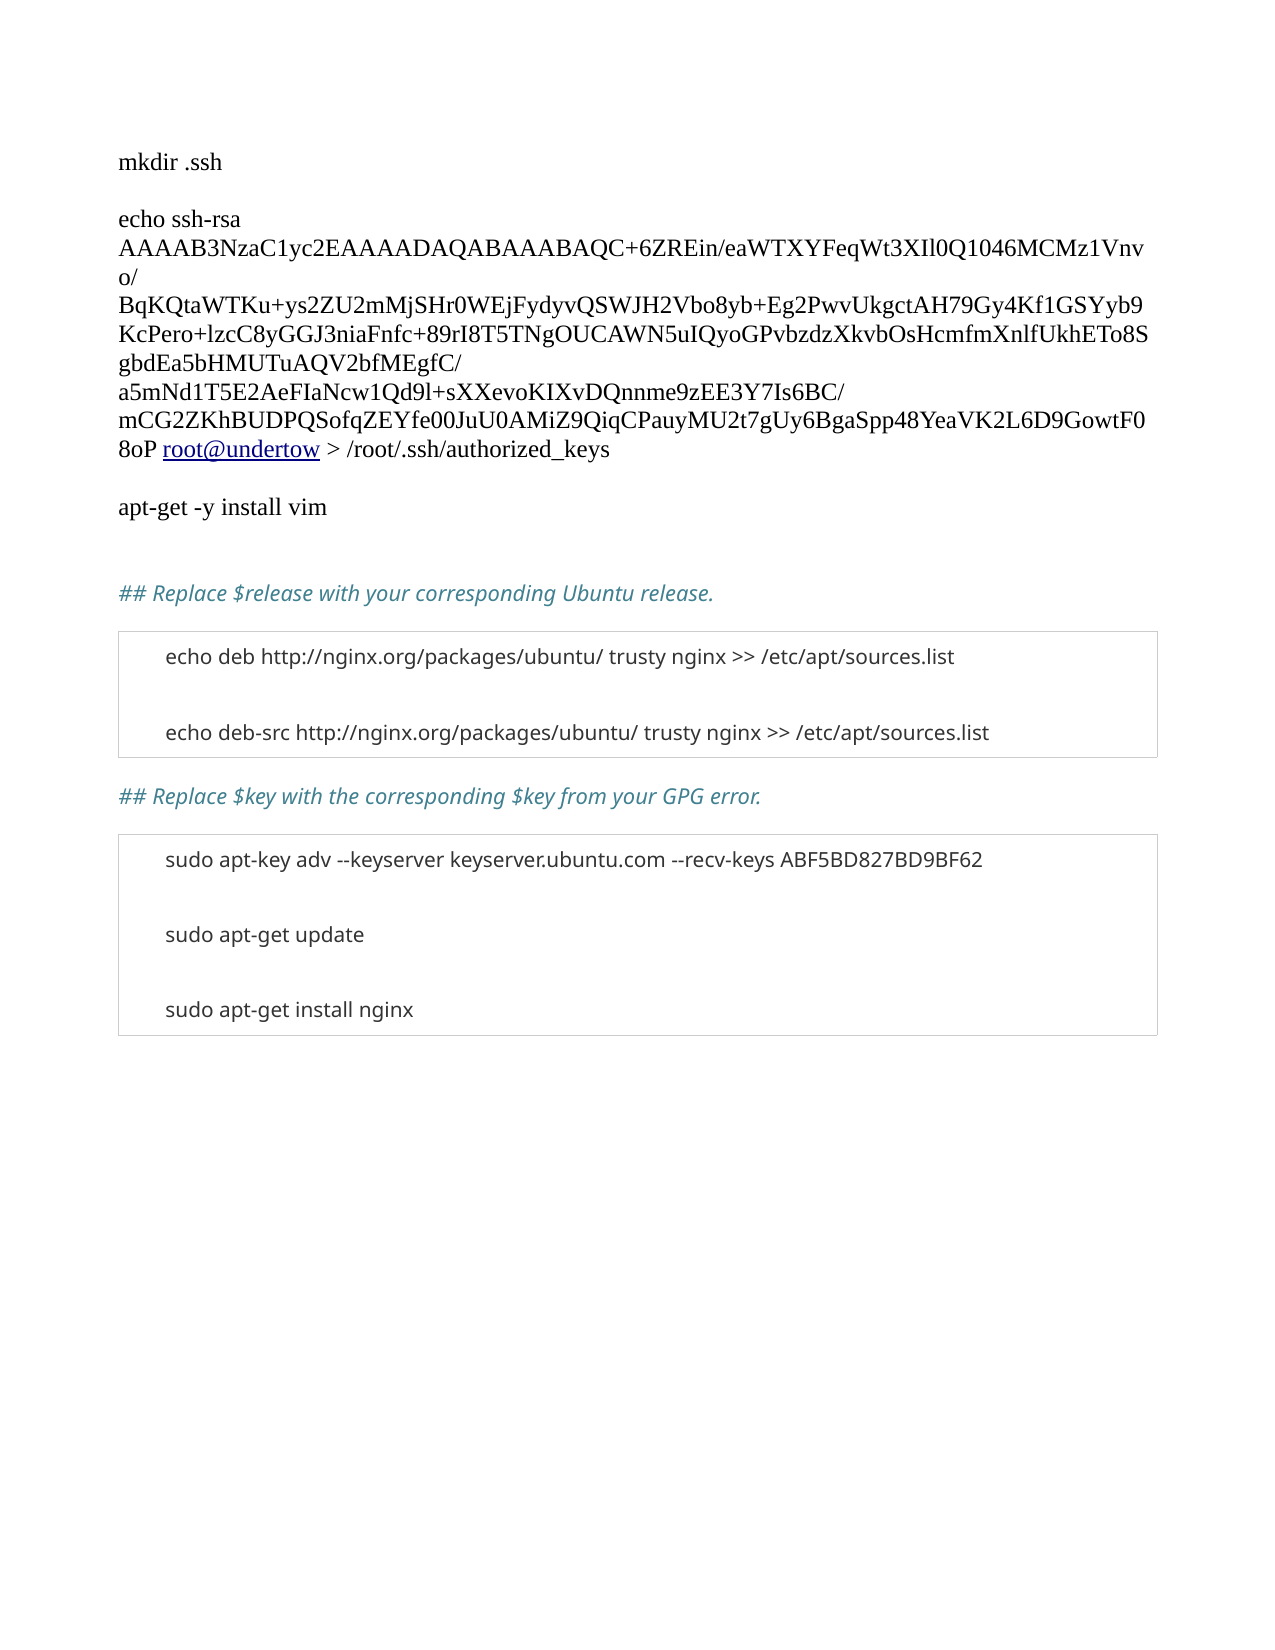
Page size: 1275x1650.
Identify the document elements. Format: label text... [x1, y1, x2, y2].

text apt-get -y install vim [118, 492, 1157, 521]
text sudo apt-get install nginx [119, 984, 1157, 1035]
text echo deb-src http://nginx.org/packages/ubuntu/ trusty nginx >> /etc/apt/sources.list [119, 707, 1157, 757]
text mkdir .ssh [118, 147, 1157, 176]
text echo deb http://nginx.org/packages/ubuntu/ trusty nginx >> /etc/apt/sources.list [119, 632, 1157, 671]
text ## Replace $release with your corresponding Ubuntu release. [118, 578, 1157, 608]
text sudo apt-key adv --keyserver keyserver.ubuntu.com --recv-keys ABF5BD827BD9BF62 [119, 835, 1157, 873]
text ## Replace $key with the corresponding $key from your GPG error. [118, 781, 1157, 810]
text sudo apt-get update [119, 909, 1157, 949]
text echo ssh-rsa AAAAB3NzaC1yc2EAAAADAQABAAABAQC+6ZREin/eaWTXYFeqWt3XIl0Q1046MCMz1Vnvo/BqKQtaWTKu+ys2ZU2mMjSHr0WEjFydyvQSWJH2Vbo8yb+Eg2PwvUkgctAH79Gy4Kf1GSYyb9KcPero+lzcC8yGGJ3niaFnfc+89rI8T5TNgOUCAWN5uIQyoGPvbzdzXkvbOsHcmfmXnlfUkhETo8SgbdEa5bHMUTuAQV2bfMEgfC/a5mNd1T5E2AeFIaNcw1Qd9l+sXXevoKIXvDQnnme9zEE3Y7Is6BC/mCG2ZKhBUDPQSofqZEYfe00JuU0AMiZ9QiqCPauyMU2t7gUy6BgaSpp48YeaVK2L6D9GowtF08oP root@undertow > /root/.ssh/authorized_keys [118, 204, 1157, 463]
